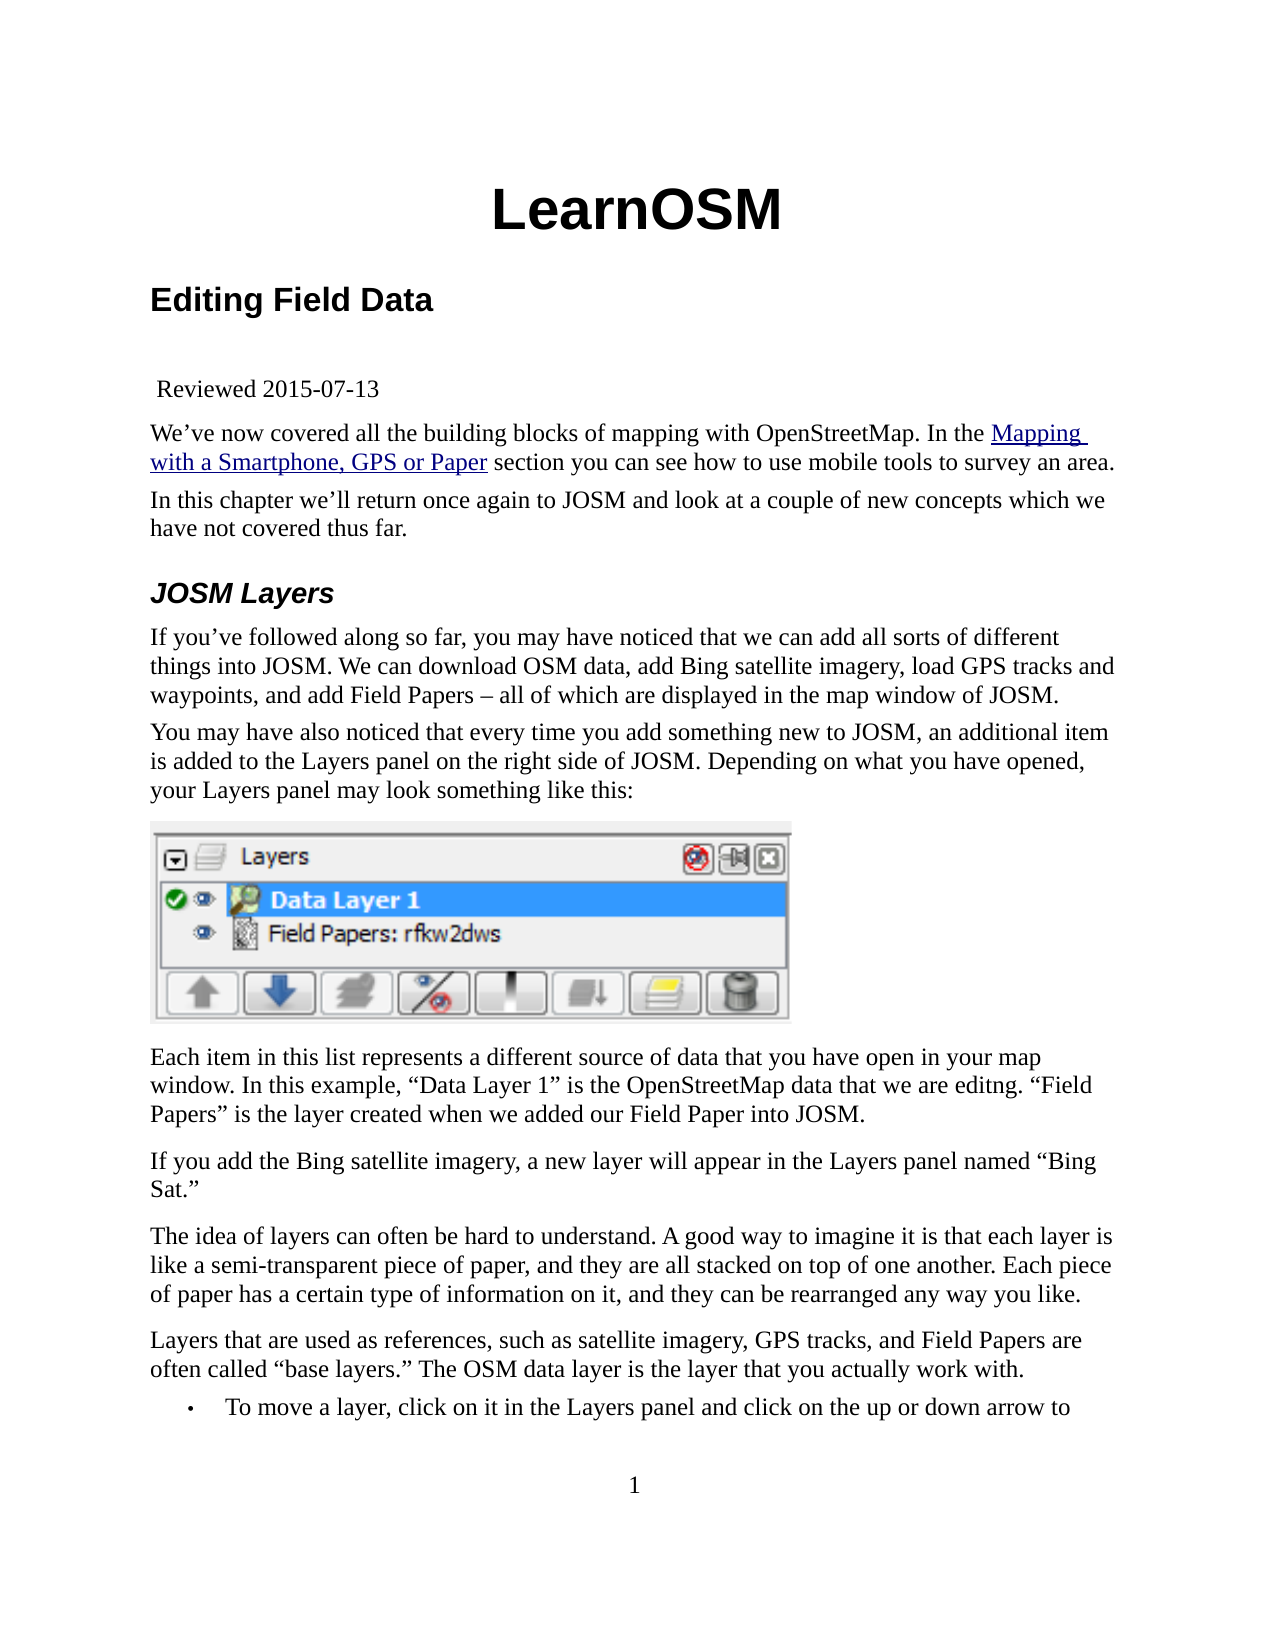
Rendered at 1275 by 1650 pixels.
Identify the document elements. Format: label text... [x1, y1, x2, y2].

title LearnOSM [150, 175, 1125, 242]
subtitle Editing Field Data [150, 279, 1125, 318]
text We’ve now covered all the building blocks of mapping with OpenStreetMap. In the Mapping with a Smartphone, GPS or Paper section you can see how to use mobile tools to survey an area. [150, 418, 1125, 476]
list To move a layer, click on it in the Layers panel and click on the up or down arrow to [187, 1392, 1125, 1421]
text Layers that are used as references, such as satellite imagery, GPS tracks, and Field Papers are often called “base layers.” The OSM data layer is the layer that you actually work with. [150, 1325, 1125, 1383]
text You may have also noticed that every time you add something new to JOSM, an additional item is added to the Layers panel on the right side of JOSM. Depending on what you have opened, your Layers panel may look something like this: [150, 717, 1125, 804]
text The idea of layers can often be hard to understand. A good way to imagine it is that each layer is like a semi-transparent piece of paper, and they are all stacked on top of one another. Each piece of paper has a certain type of information on it, and they can be rearranged any way you like. [150, 1221, 1125, 1307]
text In this chapter we’ll return once again to JOSM and look at a couple of new concepts which we have not covered thus far. [150, 485, 1125, 542]
text Reviewed 2015-07-13 [150, 346, 1125, 403]
text Each item in this list represents a different source of data that you have open in your map window. In this example, “Data Layer 1” is the OpenStreetMap data that we are editng. “Field Papers” is the layer created when we added our Field Paper into JOSM. [150, 1042, 1125, 1128]
text If you add the Bing satellite imagery, a new layer will appear in the Layers panel named “Bing Sat.” [150, 1146, 1125, 1203]
subtitle JOSM Layers [150, 576, 1125, 610]
picture [150, 821, 792, 1024]
text If you’ve followed along so far, you may have noticed that we can add all sorts of different things into JOSM. We can download OSM data, add Bing satellite imagery, load GPS tracks and waypoints, and add Field Papers – all of which are displayed in the map window of JOSM. [150, 622, 1125, 708]
